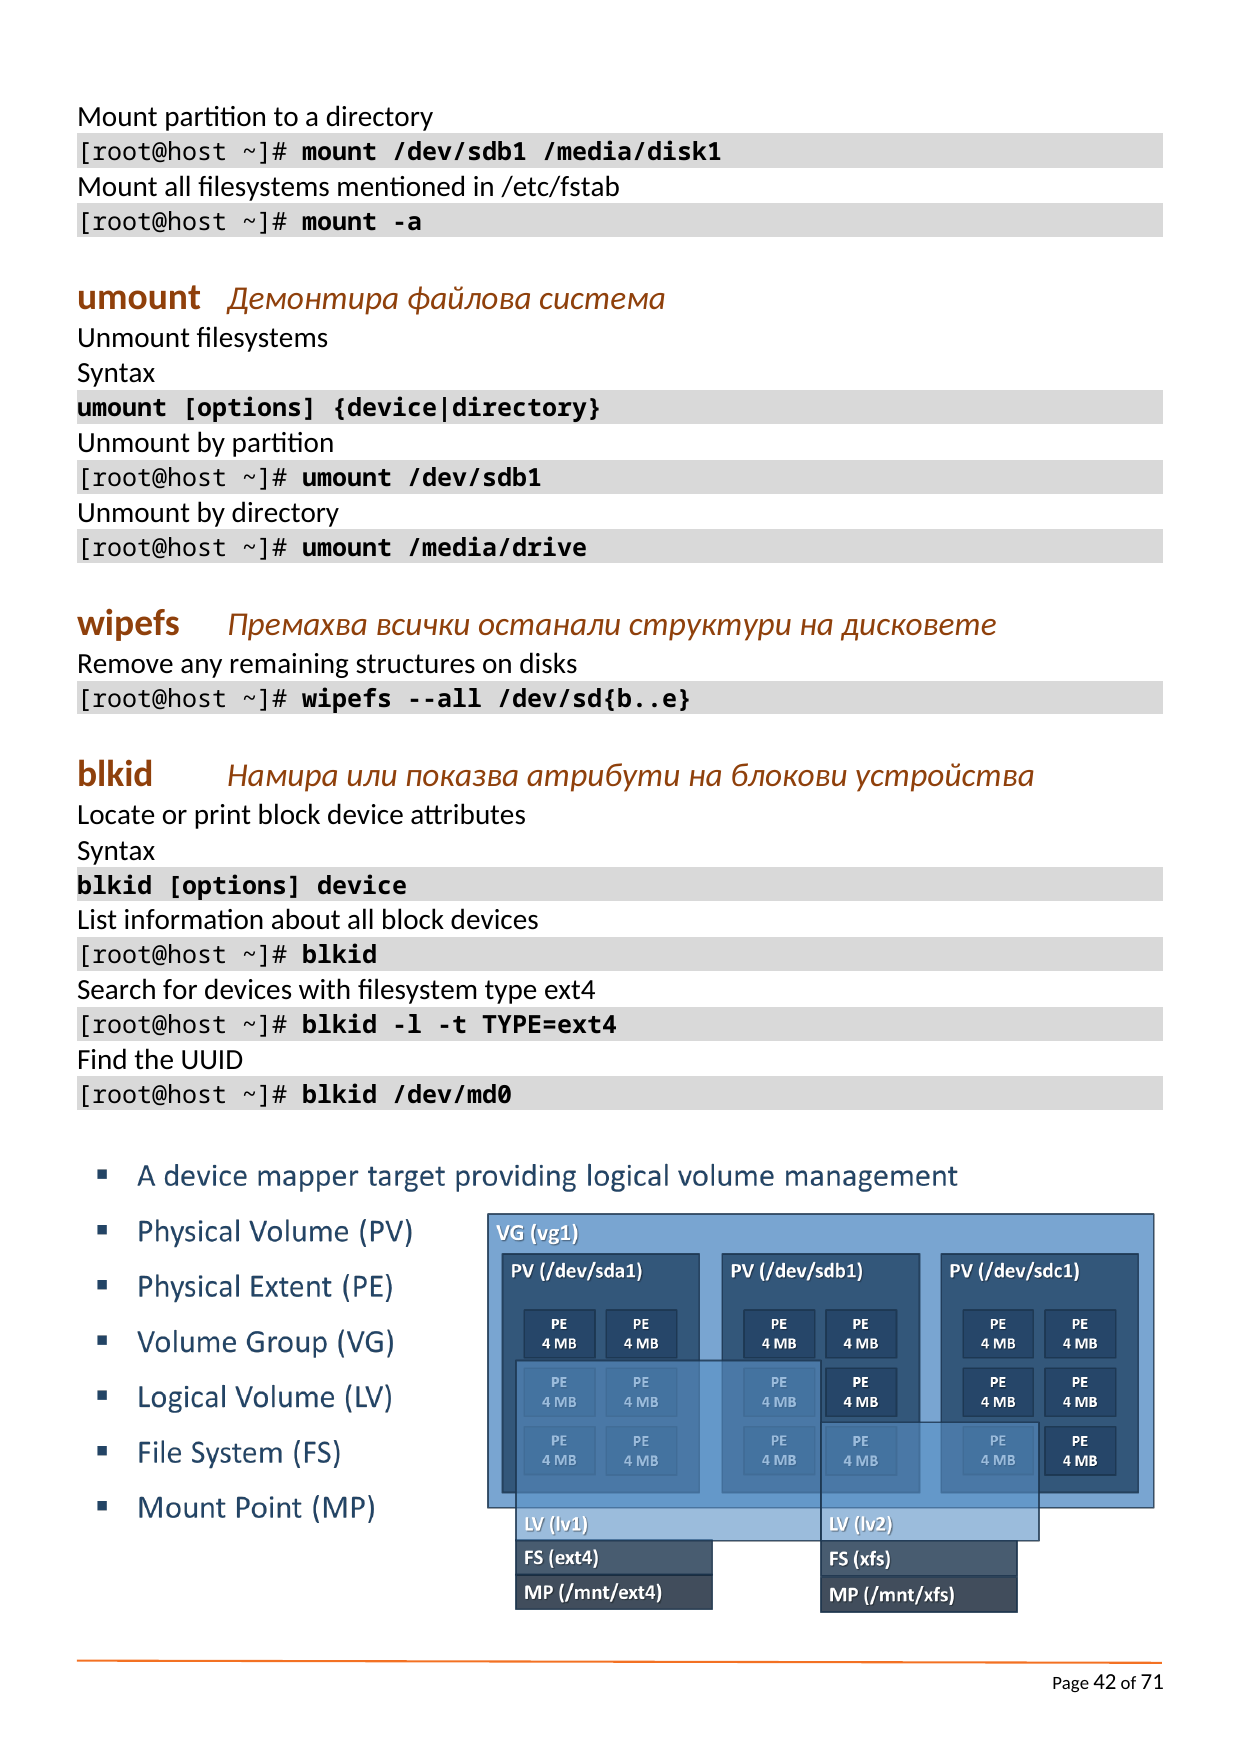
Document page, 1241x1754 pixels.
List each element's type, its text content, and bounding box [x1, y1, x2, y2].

text [root@host ~]# umount /dev/sdb1 [77, 460, 1163, 494]
text [root@host ~]# blkid /dev/md0 [77, 1076, 1163, 1110]
text Find the UUID [77, 1041, 1163, 1076]
text Mount all filesystems mentioned in /etc/fstab [77, 168, 1163, 203]
text Mount partition to a directory [77, 98, 1163, 133]
text blkid [options] device [77, 867, 1163, 901]
text Syntax [77, 832, 1163, 867]
text [root@host ~]# mount /dev/sdb1 /media/disk1 [77, 133, 1163, 168]
text Unmount by directory [77, 494, 1163, 529]
subtitle umount Демонтира файлова система [77, 273, 1163, 319]
text Locate or print block device attributes [77, 796, 1163, 832]
text [root@host ~]# mount -a [77, 203, 1163, 237]
text umount [options] {device|directory} [77, 390, 1163, 424]
text List information about all block devices [77, 901, 1163, 937]
subtitle blkid Намира или показва атрибути на блокови устройства [77, 750, 1163, 796]
text [root@host ~]# wipefs --all /dev/sd{b..e} [77, 681, 1163, 714]
text Remove any remaining structures on disks [77, 645, 1163, 681]
picture [76, 1146, 1174, 1630]
text Search for devices with filesystem type ext4 [77, 971, 1163, 1007]
text Syntax [77, 354, 1163, 390]
text [root@host ~]# blkid -l -t TYPE=ext4 [77, 1007, 1163, 1041]
subtitle wipefs Премахва всички останали структури на дисковете [77, 599, 1163, 645]
text Unmount by partition [77, 424, 1163, 460]
text [root@host ~]# umount /media/drive [77, 529, 1163, 563]
text [root@host ~]# blkid [77, 937, 1163, 971]
text Unmount filesystems [77, 319, 1163, 354]
